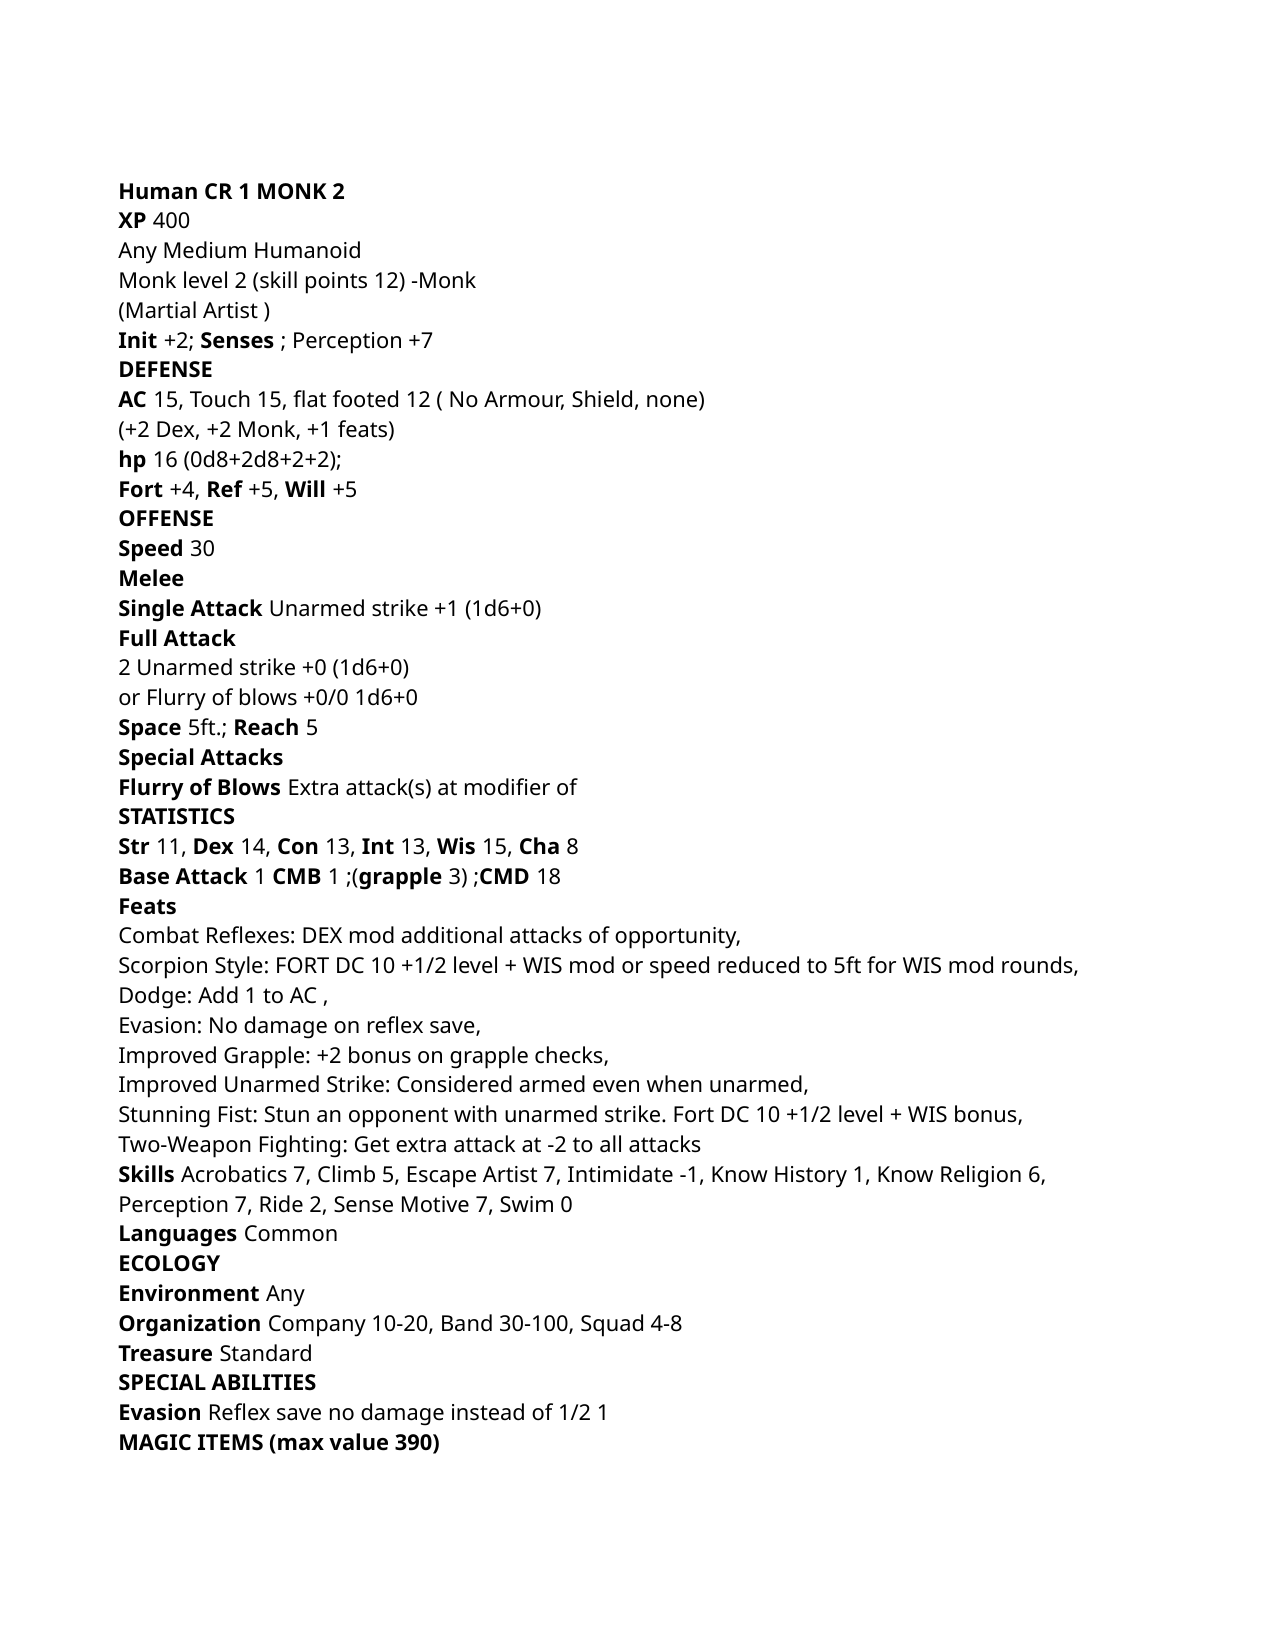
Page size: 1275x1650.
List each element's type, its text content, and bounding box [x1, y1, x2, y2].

text Evasion Reflex save no damage instead of 1/2 1 [118, 1397, 1157, 1427]
text Human CR 1 MONK 2 XP 400 Any Medium Humanoid Monk level 2 (skill points 12) -Monk (Martial Artist ) Init +2; Senses ; Perception +7 [118, 176, 1157, 354]
text Environment Any Organization Company 10-20, Band 30-100, Squad 4-8 Treasure Standard [118, 1278, 1157, 1367]
text SPECIAL ABILITIES [118, 1367, 1157, 1397]
text Speed 30 Melee Single Attack Unarmed strike +1 (1d6+0) Full Attack 2 Unarmed strike +0 (1d6+0) or Flurry of blows +0/0 1d6+0 Space 5ft.; Reach 5 Special Attacks Flurry of Blows Extra attack(s) at modifier of [118, 533, 1157, 801]
text Str 11, Dex 14, Con 13, Int 13, Wis 15, Cha 8 Base Attack 1 CMB 1 ;(grapple 3) ;CMD 18 Feats Combat Reflexes: DEX mod additional attacks of opportunity, Scorpion Style: FORT DC 10 +1/2 level + WIS mod or speed reduced to 5ft for WIS mod rounds, Dodge: Add 1 to AC , Evasion: No damage on reflex save, Improved Grapple: +2 bonus on grapple checks, Improved Unarmed Strike: Considered armed even when unarmed, Stunning Fist: Stun an opponent with unarmed strike. Fort DC 10 +1/2 level + WIS bonus, Two-Weapon Fighting: Get extra attack at -2 to all attacks Skills Acrobatics 7, Climb 5, Escape Artist 7, Intimidate -1, Know History 1, Know Religion 6, Perception 7, Ride 2, Sense Motive 7, Swim 0 Languages Common [118, 831, 1157, 1248]
text MAGIC ITEMS (max value 390) [118, 1427, 1157, 1457]
text AC 15, Touch 15, flat footed 12 ( No Armour, Shield, none) (+2 Dex, +2 Monk, +1 feats) hp 16 (0d8+2d8+2+2); Fort +4, Ref +5, Will +5 [118, 384, 1157, 503]
text STATISTICS [118, 801, 1157, 831]
text ECOLOGY [118, 1248, 1157, 1278]
text DEFENSE [118, 354, 1157, 384]
text OFFENSE [118, 503, 1157, 533]
